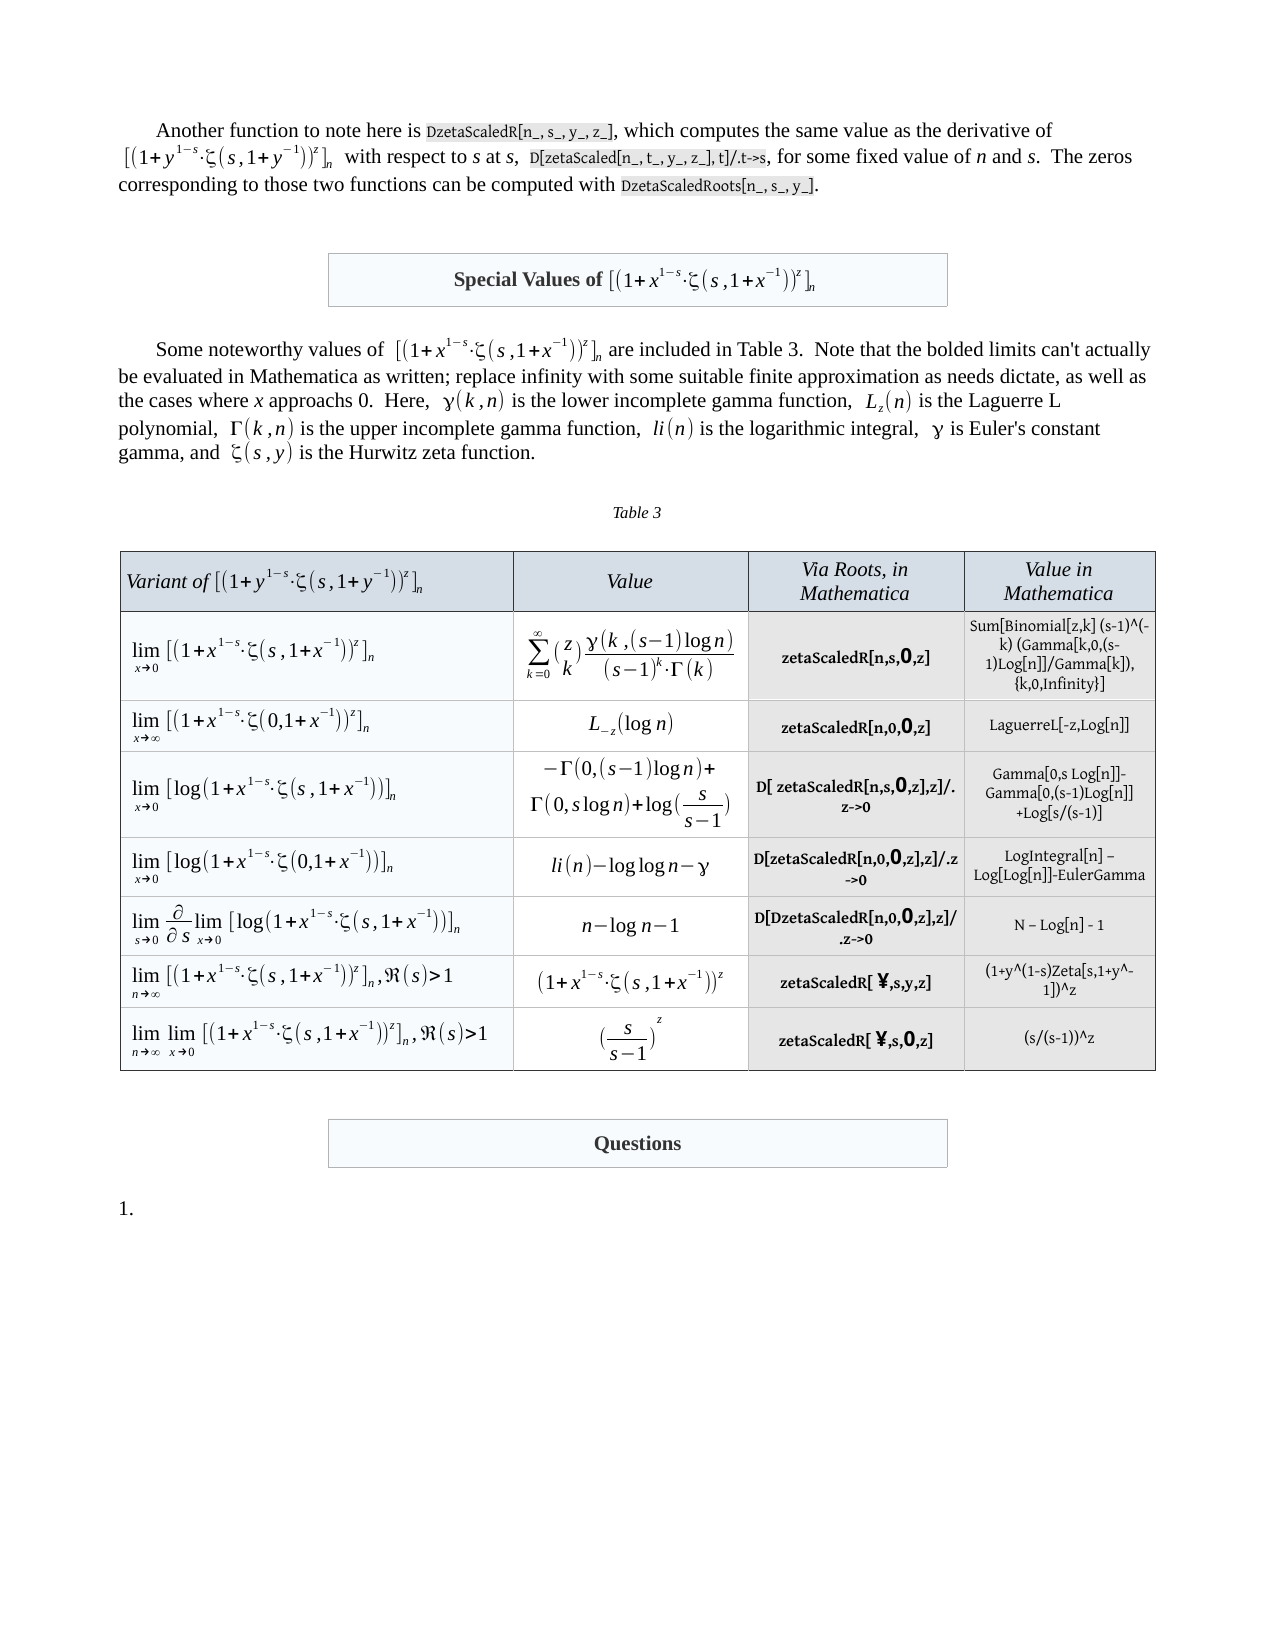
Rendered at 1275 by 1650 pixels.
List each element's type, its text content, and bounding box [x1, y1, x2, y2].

table_cell LogIntegral[n] – Log[Log[n]]-EulerGamma [965, 838, 1155, 896]
table_cell (1+y^(1-s)Zeta[s,1+y^-1])^z [965, 956, 1155, 1007]
table_cell D[ zetaScaledR[n,s,0,z],z]/.z->0 [749, 752, 964, 837]
table_cell [121, 612, 513, 699]
table_cell [514, 752, 748, 837]
table_cell D[DzetaScaledR[n,0,0,z],z]/.z->0 [749, 897, 964, 955]
table_cell zetaScaledR[ ¥,s,y,z] [749, 956, 964, 1007]
table_cell [121, 956, 513, 1007]
text Questions [329, 1120, 947, 1167]
table_cell LaguerreL[-z,Log[n]] [965, 701, 1155, 751]
table_cell zetaScaledR[n,s,0,z] [749, 612, 964, 699]
table_cell Sum[Binomial[z,k] (s-1)^(-k) (Gamma[k,0,(s-1)Log[n]]/Gamma[k]),{k,0,Infinity}] [965, 612, 1155, 699]
table_cell Gamma[0,s Log[n]]-Gamma[0,(s-1)Log[n]]+Log[s/(s-1)] [965, 752, 1155, 837]
text Some noteworthy values of are included in Table 3. Note that the bolded limits can't actually be evaluated in Mathematica as written; replace infinity with some suitable finite approximation as needs dictate, as well as the cases where x approachs 0. Here, is the lower incomplete gamma function, is the Laguerre L polynomial, is the upper incomplete gamma function, is the logarithmic integral, is Euler's constant gamma, and is the Hurwitz zeta function. [118, 335, 1157, 465]
table_cell (s/(s-1))^z [965, 1008, 1155, 1070]
table_header Variant of [121, 552, 513, 611]
table_cell [121, 838, 513, 896]
text Another function to note here is DzetaScaledR[n_, s_, y_, z_], which computes the same value as the derivative of with respect to s at s, D[zetaScaled[n_, t_, y_, z_], t]/.t->s, for some fixed value of n and s. The zeros corresponding to those two functions can be computed with DzetaScaledRoots[n_, s_, y_]. [118, 118, 1157, 196]
table_header Value in Mathematica [965, 552, 1155, 611]
table_cell zetaScaledR[n,0,0,z] [749, 701, 964, 751]
table_header Via Roots, in Mathematica [749, 552, 964, 611]
text Special Values of [329, 254, 947, 306]
table_header Value [514, 552, 748, 611]
table_cell [514, 956, 748, 1007]
table_cell [514, 897, 748, 955]
table_cell [121, 897, 513, 955]
table_cell [514, 612, 748, 699]
table_cell [514, 701, 748, 751]
table_cell zetaScaledR[ ¥,s,0,z] [749, 1008, 964, 1070]
text Table 3 [118, 503, 1157, 522]
table_cell [514, 1008, 748, 1070]
table_cell [121, 701, 513, 751]
text 1. [118, 1196, 1157, 1219]
table_cell N – Log[n] - 1 [965, 897, 1155, 955]
table_cell D[zetaScaledR[n,0,0,z],z]/.z->0 [749, 838, 964, 896]
table_cell [121, 1008, 513, 1070]
table_cell [121, 752, 513, 837]
table_cell [514, 838, 748, 896]
